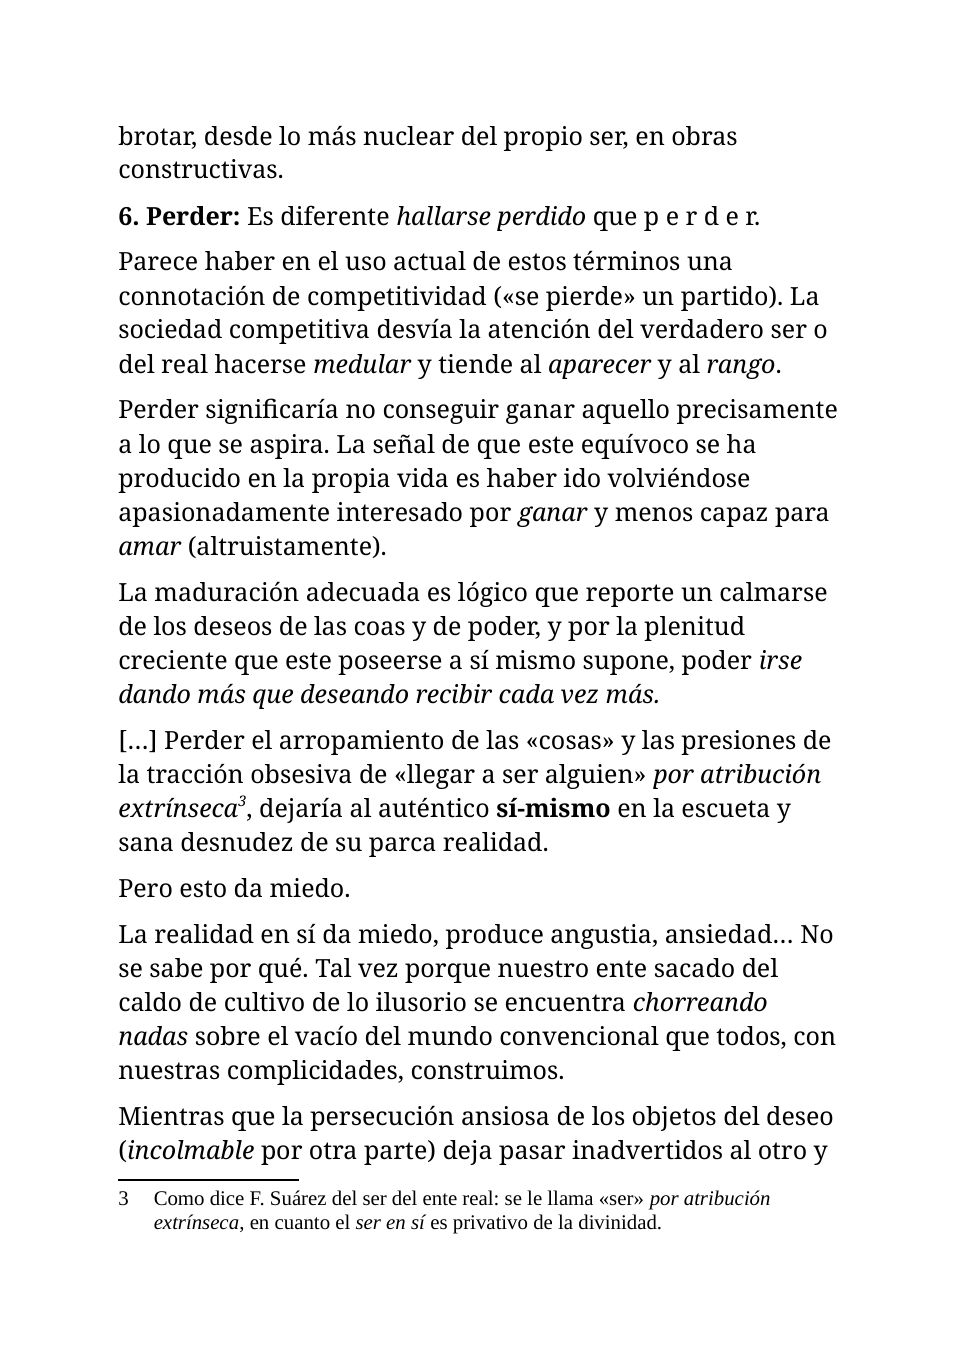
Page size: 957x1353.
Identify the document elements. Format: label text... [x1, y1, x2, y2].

text Perder significaría no conseguir ganar aquello precisamente a lo que se aspira. La señal de que este equívoco se ha producido en la propia vida es haber ido volviéndose apasionadamente interesado por ganar y menos capaz para amar (altruistamente). [118, 392, 838, 562]
text La realidad en sí da miedo, produce angustia, ansiedad… No se sabe por qué. Tal vez porque nuestro ente sacado del caldo de cultivo de lo ilusorio se encuentra chorreando nadas sobre el vacío del mundo convencional que todos, con nuestras complicidades, construimos. [118, 917, 838, 1087]
text La maduración adecuada es lógico que reporte un calmarse de los deseos de las coas y de poder, y por la plenitud creciente que este poseerse a sí mismo supone, poder irse dando más que deseando recibir cada vez más. [118, 574, 838, 711]
text Mientras que la persecución ansiosa de los objetos del deseo (incolmable por otra parte) deja pasar inadvertidos al otro y [118, 1099, 838, 1167]
text Como dice F. Suárez del ser del ente real: se le llama «ser» por atribución extrínseca, en cuanto el ser en sí es privativo de la divinidad. [118, 1186, 838, 1234]
text brotar, desde lo más nuclear del propio ser, en obras constructivas. [118, 118, 838, 186]
text Pero esto da miedo. [118, 871, 838, 905]
text Parece haber en el uso actual de estos términos una connotación de competitividad («se pierde» un partido). La sociedad competitiva desvía la atención del verdadero ser o del real hacerse medular y tiende al aparecer y al rango. [118, 244, 838, 380]
text 6. Perder: Es diferente hallarse perdido que p e r d e r. [118, 198, 838, 232]
text […] Perder el arropamiento de las «cosas» y las presiones de la tracción obsesiva de «llegar a ser alguien» por atribución extrínseca, dejaría al auténtico sí-mismo en la escueta y sana desnudez de su parca realidad. [118, 722, 838, 859]
